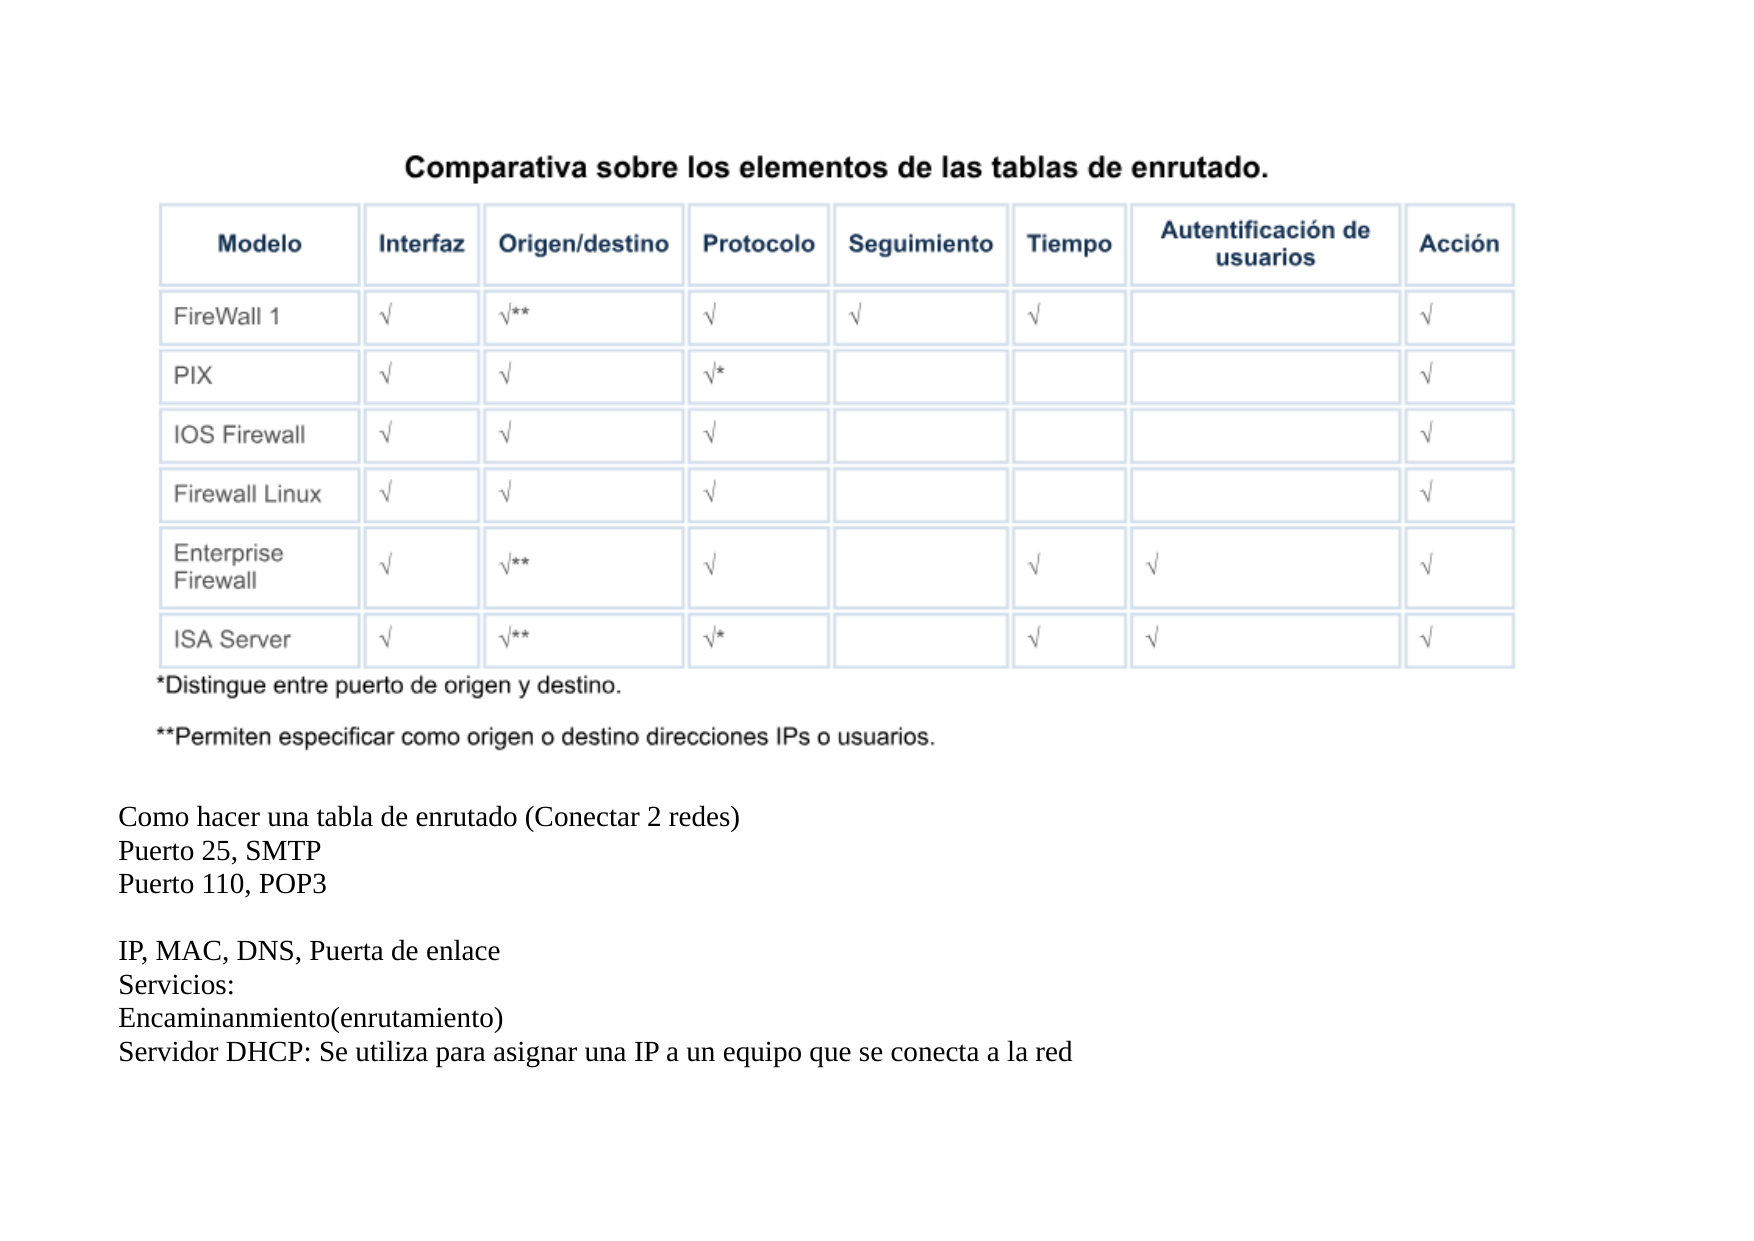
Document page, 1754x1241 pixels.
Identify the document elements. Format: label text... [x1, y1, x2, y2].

picture [153, 115, 1532, 766]
text Como hacer una tabla de enrutado (Conectar 2 redes) [118, 799, 1636, 833]
text Encaminanmiento(enrutamiento) [118, 1001, 1636, 1034]
text Puerto 110, POP3 [118, 866, 1636, 900]
text Servicios: [118, 967, 1636, 1001]
text Puerto 25, SMTP [118, 833, 1636, 866]
text Servidor DHCP: Se utiliza para asignar una IP a un equipo que se conecta a la red [118, 1034, 1636, 1068]
text IP, MAC, DNS, Puerta de enlace [118, 933, 1636, 967]
